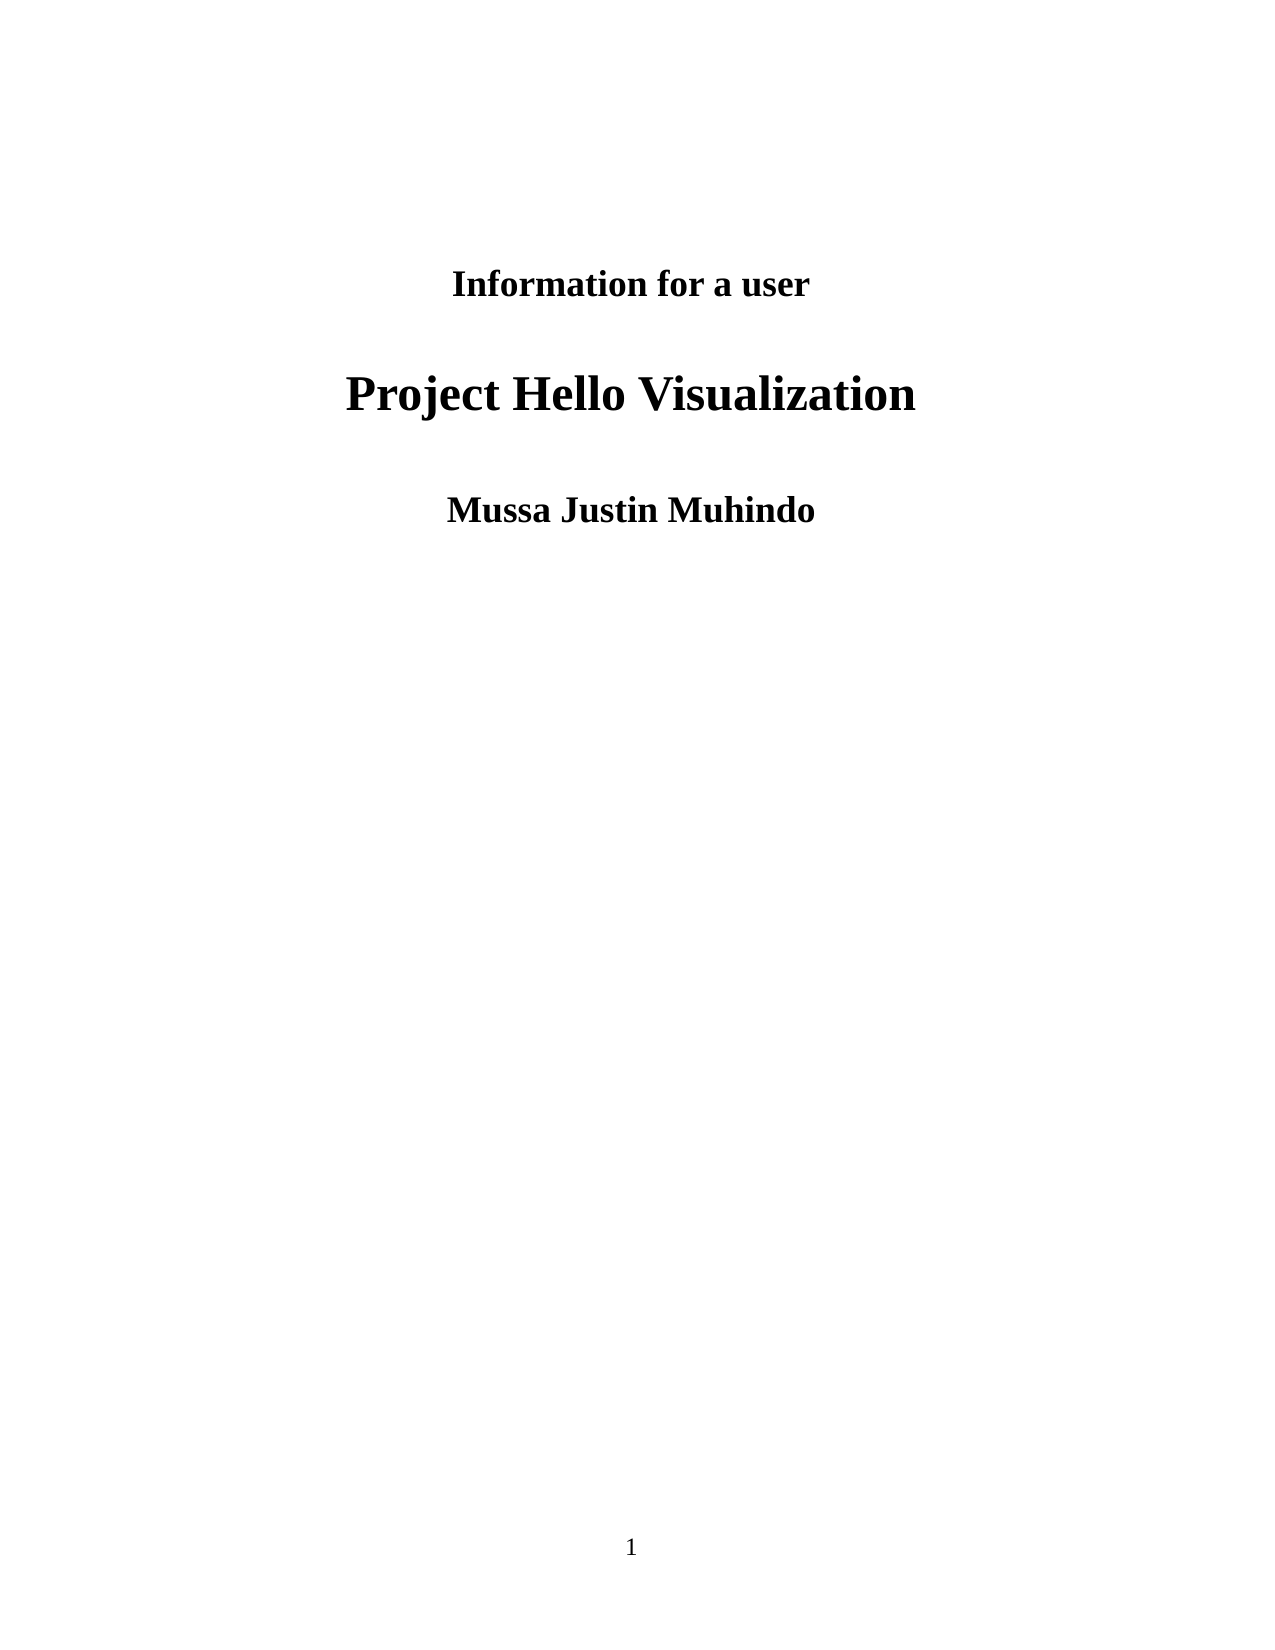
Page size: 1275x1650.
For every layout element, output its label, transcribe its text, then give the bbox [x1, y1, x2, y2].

title Information for a user [118, 261, 1144, 304]
title Project Hello Visualization [118, 363, 1144, 421]
title Mussa Justin Muhindo [118, 487, 1144, 530]
